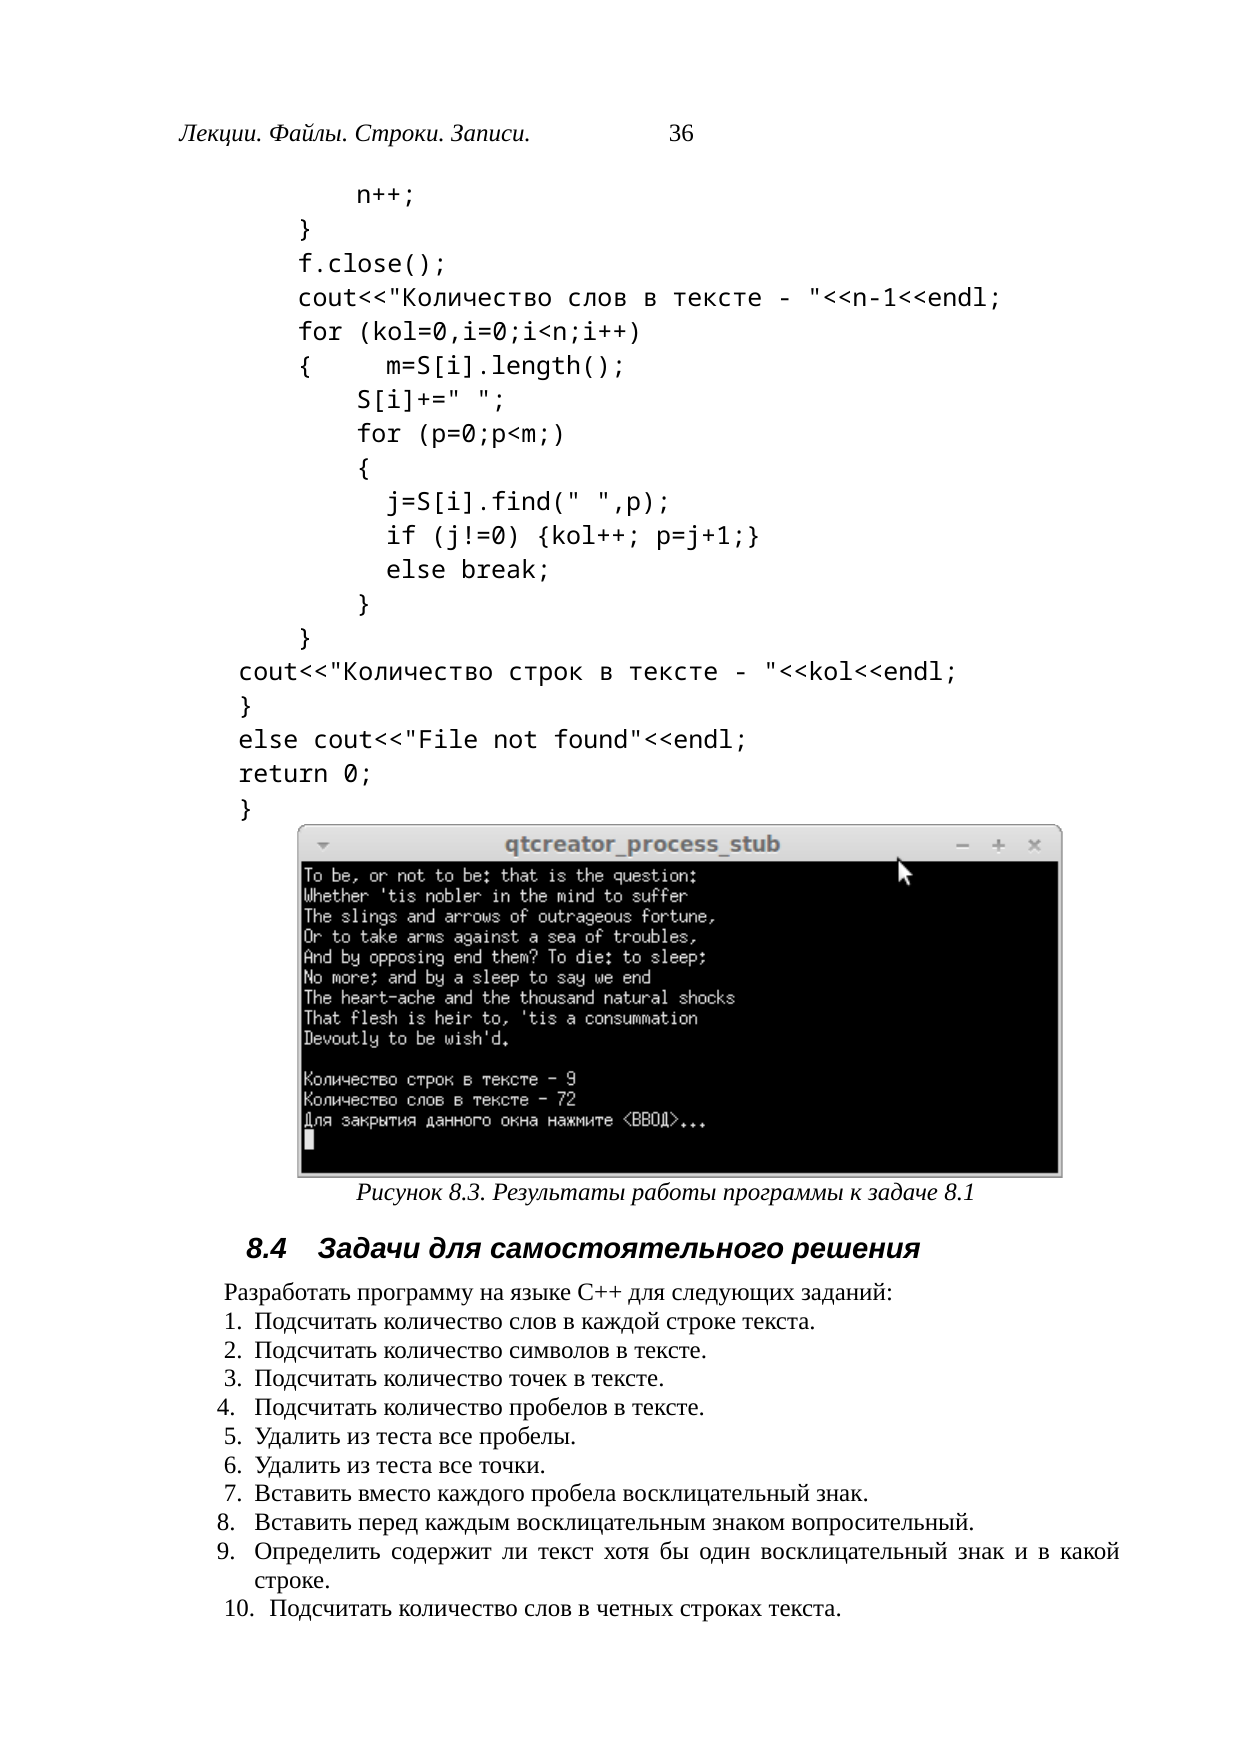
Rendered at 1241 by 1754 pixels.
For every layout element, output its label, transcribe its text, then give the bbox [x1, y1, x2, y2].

list Подсчитать количество символов в тексте. [179, 1335, 1121, 1363]
text { [238, 449, 1121, 484]
text } [238, 586, 1121, 620]
text } [238, 211, 1121, 245]
text for (p=0;p<m;) [238, 416, 1121, 449]
text Разработать программу на языке С++ для следующих заданий: [179, 1277, 1121, 1306]
text if (j!=0) {kol++; p=j+1;} [238, 518, 1121, 552]
list Вставить перед каждым восклицательным знаком вопросительный. [217, 1507, 1121, 1536]
text j=S[i].find(" ",p); [238, 484, 1121, 518]
list Определить содержит ли текст хотя бы один восклицательный знак и в какой строке. [217, 1536, 1121, 1593]
text S[i]+=" "; [238, 381, 1121, 416]
list Подсчитать количество точек в тексте. [179, 1363, 1121, 1392]
list Подсчитать количество слов в каждой строке текста. [179, 1306, 1121, 1335]
text else break; [238, 552, 1121, 586]
text for (kol=0,i=0;i<n;i++) [238, 313, 1121, 347]
text { m=S[i].length(); [238, 347, 1121, 381]
text n++; [238, 177, 1121, 211]
text else cout<<"File not found"<<endl; [238, 722, 1121, 756]
text cout<<"Количество строк в тексте - "<<kol<<endl; [238, 654, 1121, 688]
text Рисунок 8.3. Результаты работы программы к задаче 8.1 [297, 1178, 1063, 1206]
text cout<<"Количество слов в тексте - "<<n-1<<endl; [238, 279, 1121, 313]
subtitle Задачи для самостоятельного решения [179, 1231, 1121, 1265]
text return 0; [238, 756, 1121, 790]
text f.close(); [238, 245, 1121, 279]
list Подсчитать количество слов в четных строках текста. [179, 1593, 1121, 1622]
text } [238, 620, 1121, 654]
text } [238, 790, 1121, 824]
text } [238, 688, 1121, 722]
list Удалить из теста все точки. [179, 1450, 1121, 1478]
picture [297, 824, 1063, 1178]
list Вставить вместо каждого пробела восклицательный знак. [179, 1478, 1121, 1507]
list Удалить из теста все пробелы. [179, 1421, 1121, 1450]
list Подсчитать количество пробелов в тексте. [217, 1392, 1121, 1421]
